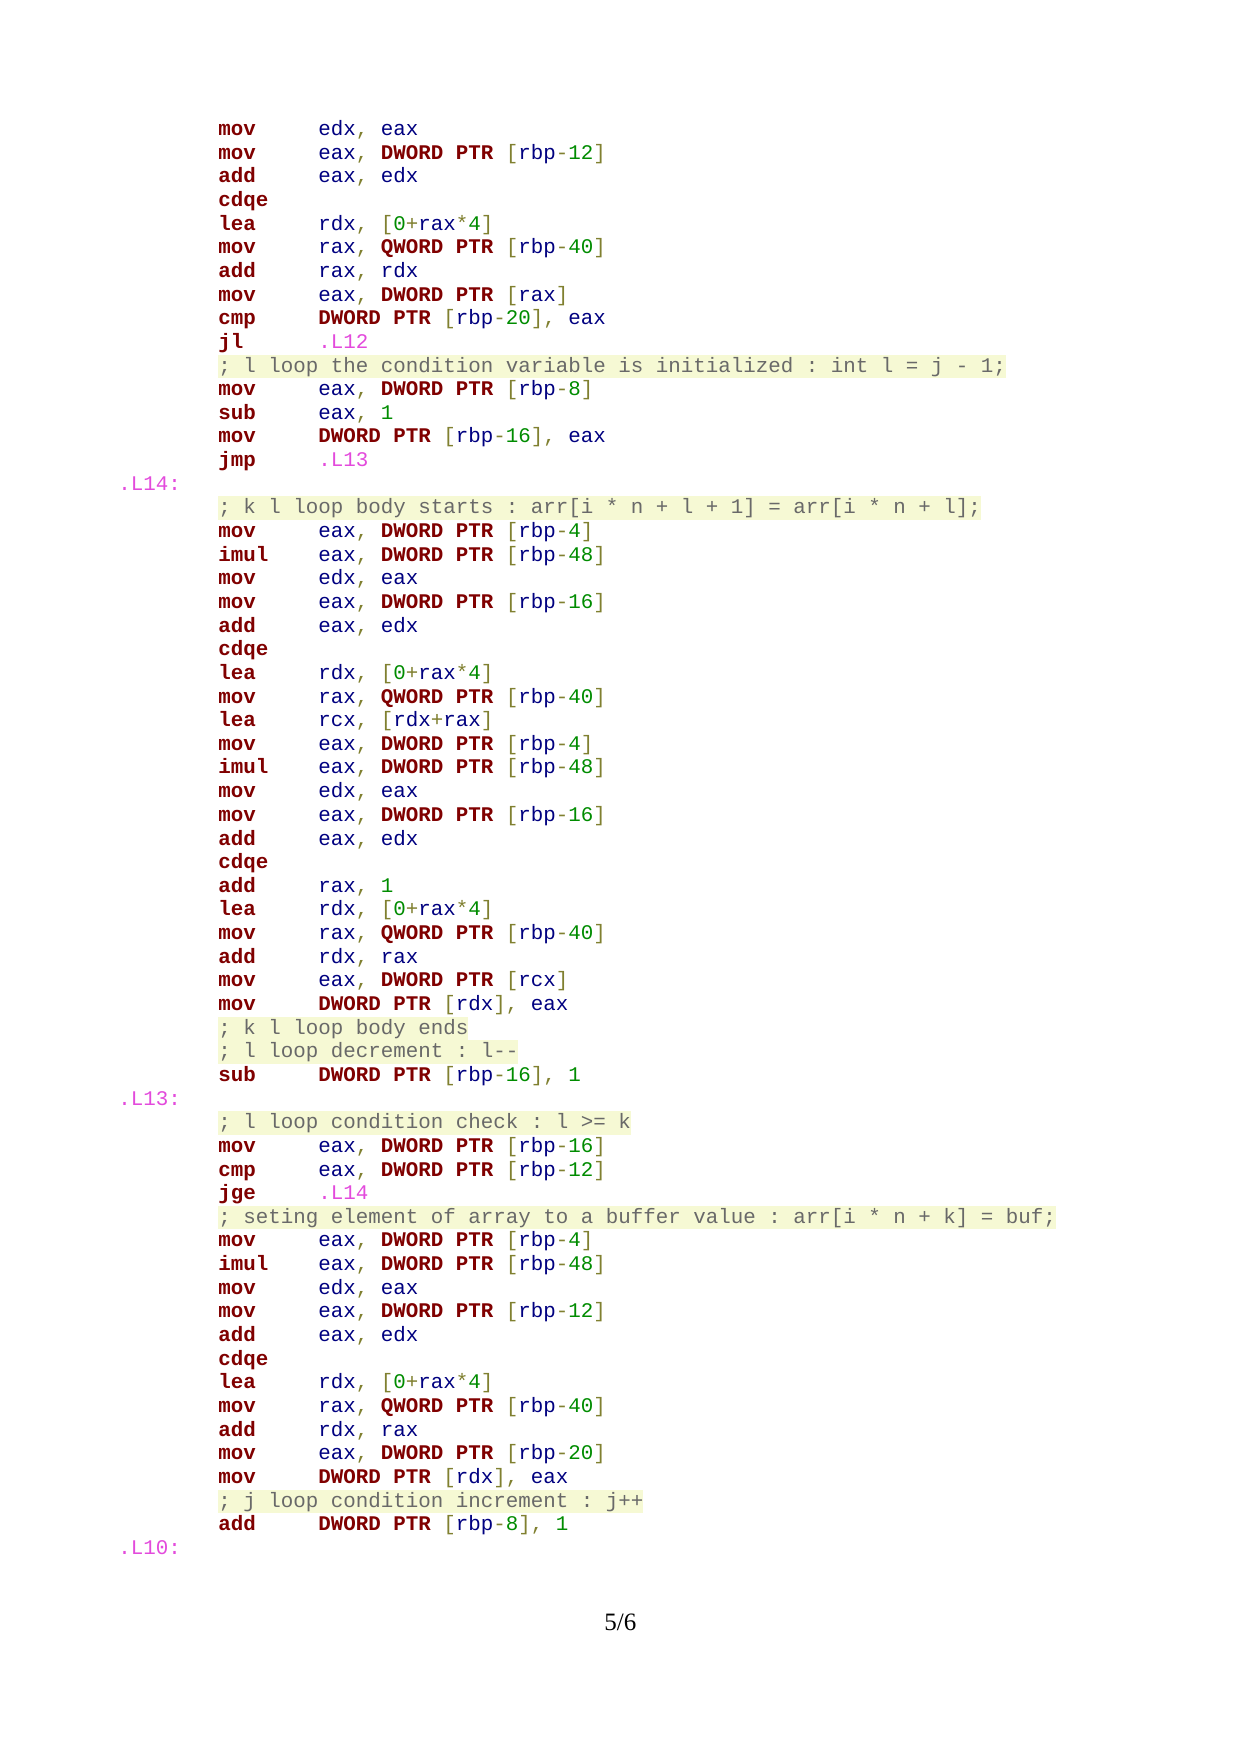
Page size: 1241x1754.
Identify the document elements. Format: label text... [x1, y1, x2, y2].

text lea rdx, [0+rax*4] [118, 898, 1122, 922]
text lea rcx, [rdx+rax] [118, 709, 1122, 733]
text mov DWORD PTR [rdx], eax [118, 1466, 1122, 1489]
text mov eax, DWORD PTR [rbp-20] [118, 1442, 1122, 1466]
text add rax, 1 [118, 875, 1122, 898]
text mov DWORD PTR [rdx], eax [118, 993, 1122, 1017]
text ; l loop condition check : l >= k [118, 1111, 1122, 1135]
text mov eax, DWORD PTR [rbp-16] [118, 804, 1122, 827]
text add eax, edx [118, 615, 1122, 638]
text add rdx, rax [118, 1419, 1122, 1442]
text mov edx, eax [118, 118, 1122, 142]
text mov eax, DWORD PTR [rbp-16] [118, 1135, 1122, 1158]
text mov edx, eax [118, 567, 1122, 591]
text cmp DWORD PTR [rbp-20], eax [118, 307, 1122, 331]
text cdqe [118, 638, 1122, 662]
text mov eax, DWORD PTR [rbp-8] [118, 378, 1122, 402]
text jge .L14 [118, 1182, 1122, 1206]
text ; l loop decrement : l-- [118, 1040, 1122, 1064]
text cdqe [118, 189, 1122, 213]
text lea rdx, [0+rax*4] [118, 1371, 1122, 1395]
text ; l loop the condition variable is initialized : int l = j - 1; [118, 354, 1122, 378]
text mov rax, QWORD PTR [rbp-40] [118, 922, 1122, 946]
text add rax, rdx [118, 260, 1122, 284]
text cdqe [118, 1348, 1122, 1371]
text .L14: [118, 473, 1122, 496]
text mov edx, eax [118, 780, 1122, 804]
text sub eax, 1 [118, 402, 1122, 426]
text imul eax, DWORD PTR [rbp-48] [118, 1253, 1122, 1277]
text imul eax, DWORD PTR [rbp-48] [118, 757, 1122, 780]
text add rdx, rax [118, 946, 1122, 969]
text lea rdx, [0+rax*4] [118, 213, 1122, 236]
text add eax, edx [118, 1324, 1122, 1348]
text jl .L12 [118, 331, 1122, 354]
text mov eax, DWORD PTR [rbp-4] [118, 733, 1122, 757]
text .L13: [118, 1088, 1122, 1111]
text cmp eax, DWORD PTR [rbp-12] [118, 1158, 1122, 1182]
text add eax, edx [118, 827, 1122, 851]
text mov edx, eax [118, 1277, 1122, 1300]
text mov eax, DWORD PTR [rbp-4] [118, 520, 1122, 544]
text imul eax, DWORD PTR [rbp-48] [118, 544, 1122, 567]
text mov eax, DWORD PTR [rcx] [118, 969, 1122, 993]
text mov eax, DWORD PTR [rbp-12] [118, 1300, 1122, 1324]
text mov rax, QWORD PTR [rbp-40] [118, 1395, 1122, 1419]
text mov eax, DWORD PTR [rbp-16] [118, 591, 1122, 615]
text mov eax, DWORD PTR [rbp-4] [118, 1229, 1122, 1253]
text cdqe [118, 851, 1122, 875]
text lea rdx, [0+rax*4] [118, 662, 1122, 686]
text jmp .L13 [118, 449, 1122, 473]
text mov eax, DWORD PTR [rax] [118, 284, 1122, 307]
text mov rax, QWORD PTR [rbp-40] [118, 686, 1122, 709]
text ; seting element of array to a buffer value : arr[i * n + k] = buf; [118, 1206, 1122, 1229]
text mov rax, QWORD PTR [rbp-40] [118, 236, 1122, 260]
text .L10: [118, 1537, 1122, 1561]
text sub DWORD PTR [rbp-16], 1 [118, 1064, 1122, 1088]
text ; k l loop body ends [118, 1017, 1122, 1040]
text ; k l loop body starts : arr[i * n + l + 1] = arr[i * n + l]; [118, 496, 1122, 520]
text add DWORD PTR [rbp-8], 1 [118, 1513, 1122, 1537]
text mov eax, DWORD PTR [rbp-12] [118, 142, 1122, 165]
text mov DWORD PTR [rbp-16], eax [118, 426, 1122, 449]
text add eax, edx [118, 165, 1122, 189]
text ; j loop condition increment : j++ [118, 1489, 1122, 1513]
